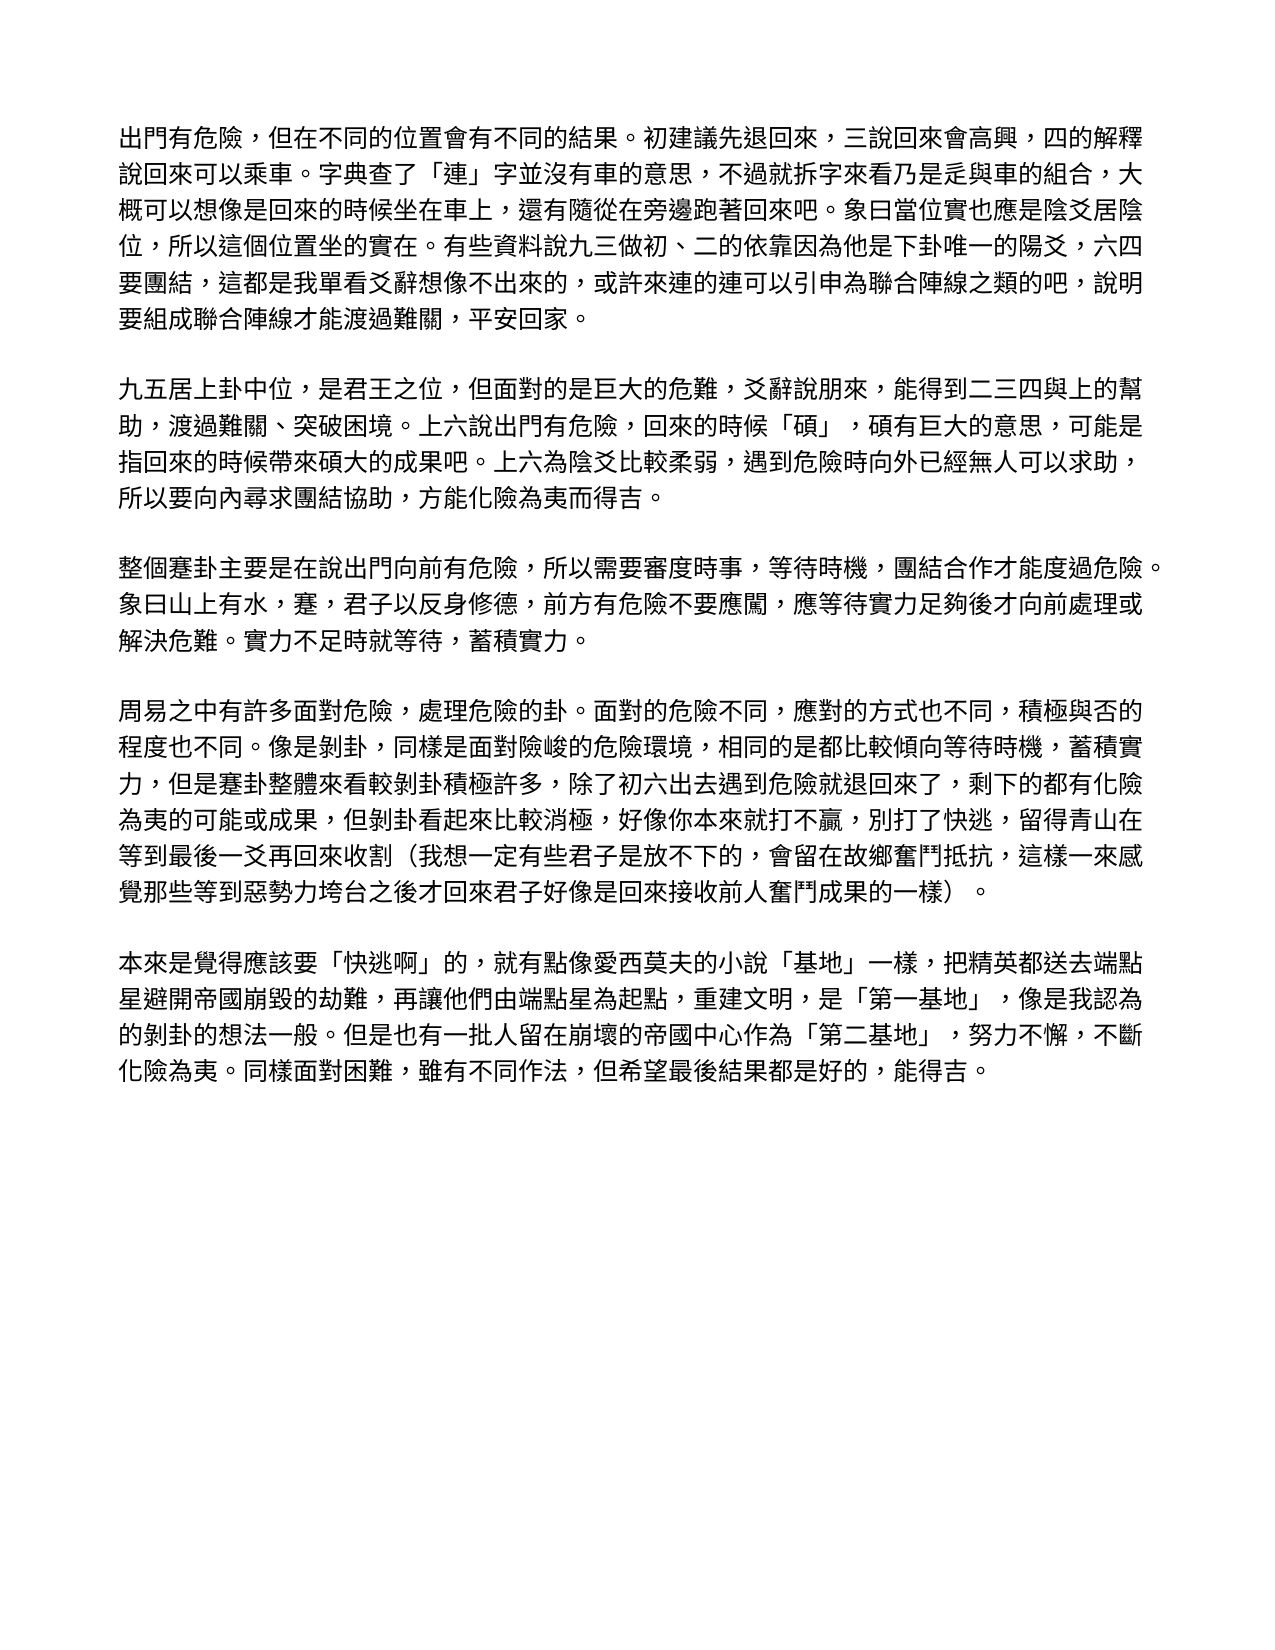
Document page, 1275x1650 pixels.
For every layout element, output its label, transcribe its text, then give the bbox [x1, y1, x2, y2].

text 整個蹇卦主要是在說出門向前有危險，所以需要審度時事，等待時機，團結合作才能度過危險。象曰山上有水，蹇，君子以反身修德，前方有危險不要應闖，應等待實力足夠後才向前處理或解決危難。實力不足時就等待，蓄積實力。 [118, 549, 1157, 657]
text 周易之中有許多面對危險，處理危險的卦。面對的危險不同，應對的方式也不同，積極與否的程度也不同。像是剝卦，同樣是面對險峻的危險環境，相同的是都比較傾向等待時機，蓄積實力，但是蹇卦整體來看較剝卦積極許多，除了初六出去遇到危險就退回來了，剩下的都有化險為夷的可能或成果，但剝卦看起來比較消極，好像你本來就打不贏，別打了快逃，留得青山在等到最後一爻再回來收割（我想一定有些君子是放不下的，會留在故鄉奮鬥抵抗，這樣一來感覺那些等到惡勢力垮台之後才回來君子好像是回來接收前人奮鬥成果的一樣）。 [118, 692, 1157, 909]
text 本來是覺得應該要「快逃啊」的，就有點像愛西莫夫的小說「基地」一樣，把精英都送去端點星避開帝國崩毀的劫難，再讓他們由端點星為起點，重建文明，是「第一基地」，像是我認為的剝卦的想法一般。但是也有一批人留在崩壞的帝國中心作為「第二基地」，努力不懈，不斷化險為夷。同樣面對困難，雖有不同作法，但希望最後結果都是好的，能得吉。 [118, 943, 1157, 1088]
text 九五居上卦中位，是君王之位，但面對的是巨大的危難，爻辭說朋來，能得到二三四與上的幫助，渡過難關、突破困境。上六說出門有危險，回來的時候「碩」，碩有巨大的意思，可能是指回來的時候帶來碩大的成果吧。上六為陰爻比較柔弱，遇到危險時向外已經無人可以求助，所以要向內尋求團結協助，方能化險為夷而得吉。 [118, 370, 1157, 515]
text 出門有危險，但在不同的位置會有不同的結果。初建議先退回來，三說回來會高興，四的解釋說回來可以乘車。字典查了「連」字並沒有車的意思，不過就拆字來看乃是辵與車的組合，大概可以想像是回來的時候坐在車上，還有隨從在旁邊跑著回來吧。象曰當位實也應是陰爻居陰位，所以這個位置坐的實在。有些資料說九三做初、二的依靠因為他是下卦唯一的陽爻，六四要團結，這都是我單看爻辭想像不出來的，或許來連的連可以引申為聯合陣線之類的吧，說明要組成聯合陣線才能渡過難關，平安回家。 [118, 118, 1157, 336]
